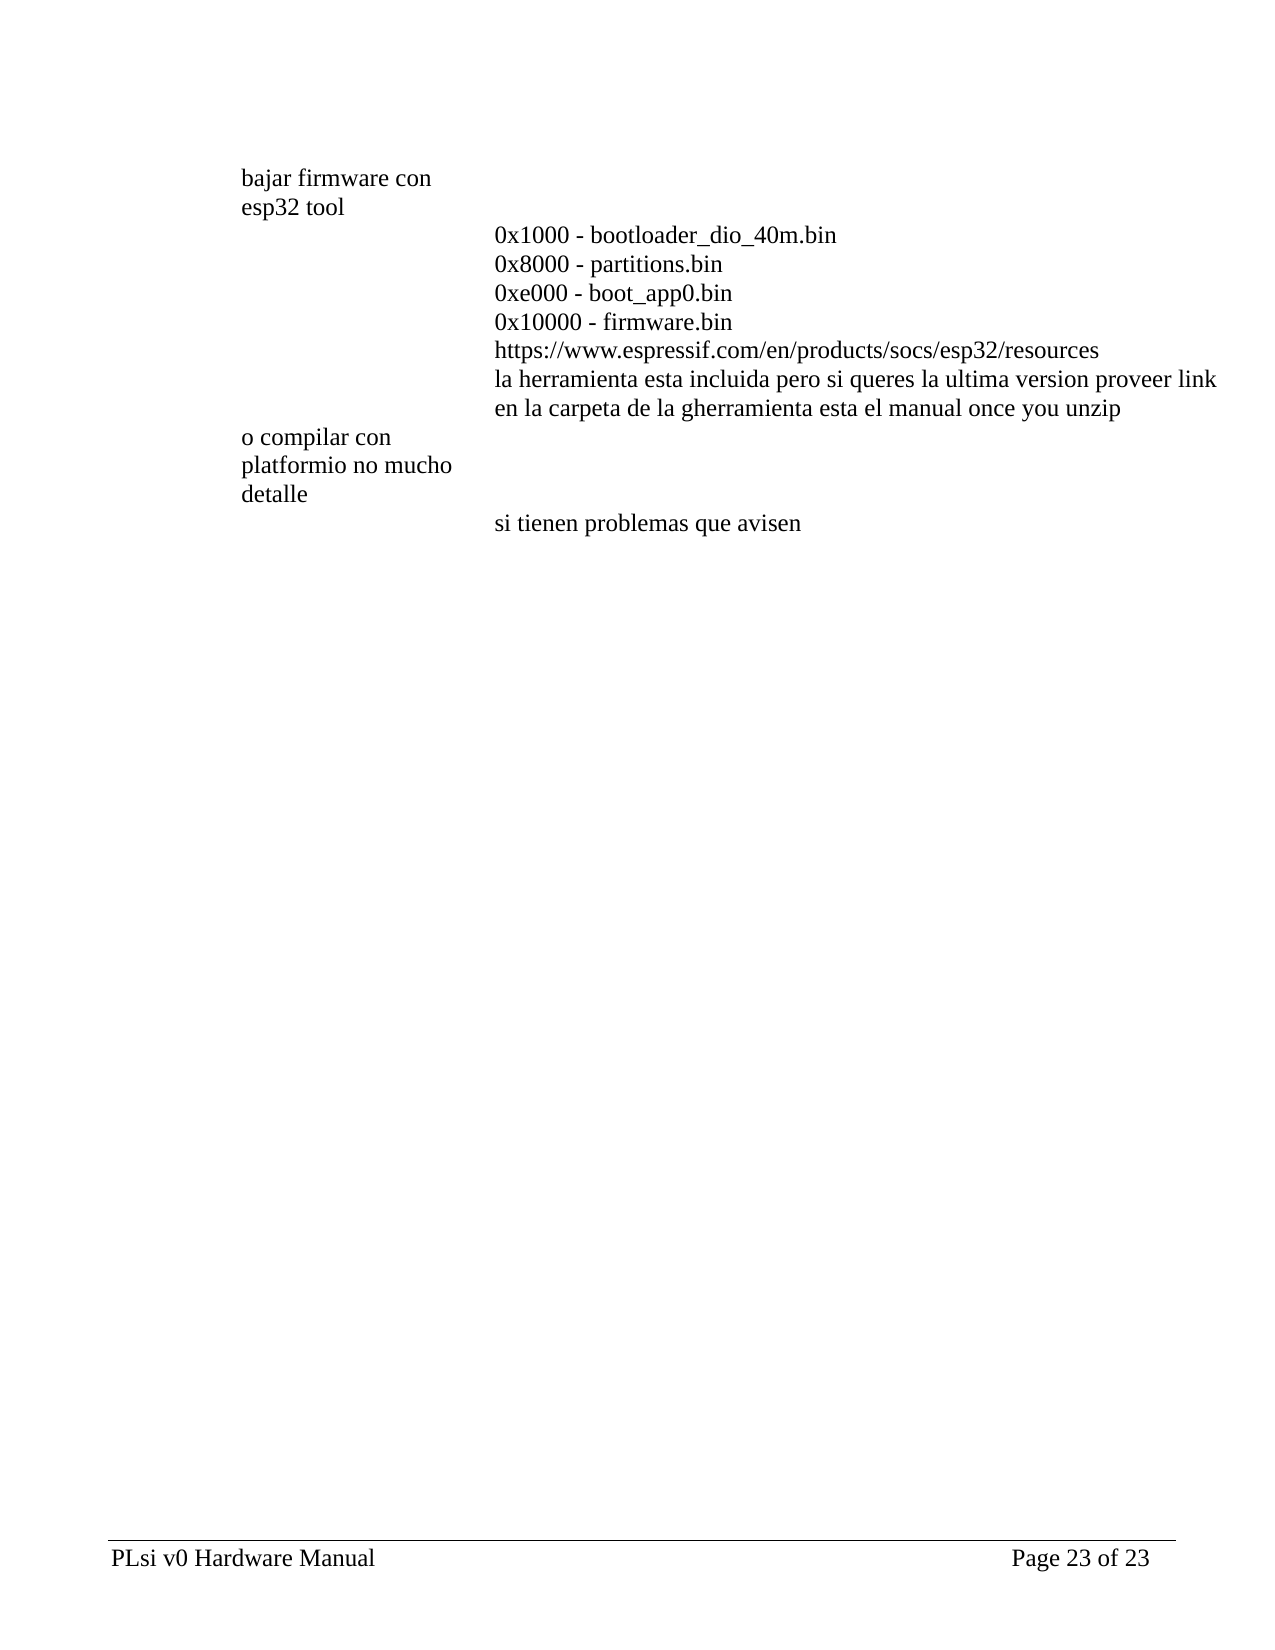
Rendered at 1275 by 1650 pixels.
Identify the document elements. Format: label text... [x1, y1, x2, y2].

table_cell [102, 422, 238, 508]
table_cell 0x8000 - partitions.bin [491, 249, 1275, 278]
table_cell si tienen problemas que avisen [491, 508, 1275, 537]
table_cell [102, 364, 238, 393]
table_cell https://www.espressif.com/en/products/socs/esp32/resources [491, 336, 1275, 364]
table_cell o compilar con platformio no mucho detalle [238, 422, 491, 508]
table_cell [102, 163, 238, 221]
table_cell 0x10000 - firmware.bin [491, 307, 1275, 336]
table_cell [238, 364, 491, 393]
table_cell [102, 393, 238, 422]
table_cell [102, 307, 238, 336]
table_cell la herramienta esta incluida pero si queres la ultima version proveer link [491, 364, 1275, 393]
table_cell [102, 508, 238, 537]
table_cell [491, 163, 1275, 221]
table_cell [238, 307, 491, 336]
table_cell en la carpeta de la gherramienta esta el manual once you unzip [491, 393, 1275, 422]
table_cell [238, 249, 491, 278]
table_cell [238, 336, 491, 364]
table_cell [238, 278, 491, 307]
table_cell bajar firmware con esp32 tool [238, 163, 491, 221]
table_cell 0xe000 - boot_app0.bin [491, 278, 1275, 307]
table_cell [238, 508, 491, 537]
table_cell [102, 278, 238, 307]
table_cell [491, 422, 1275, 508]
table_cell [102, 336, 238, 364]
table_cell [238, 221, 491, 249]
table_cell [238, 393, 491, 422]
table_cell [102, 249, 238, 278]
table_cell [102, 221, 238, 249]
table_cell 0x1000 - bootloader_dio_40m.bin [491, 221, 1275, 249]
